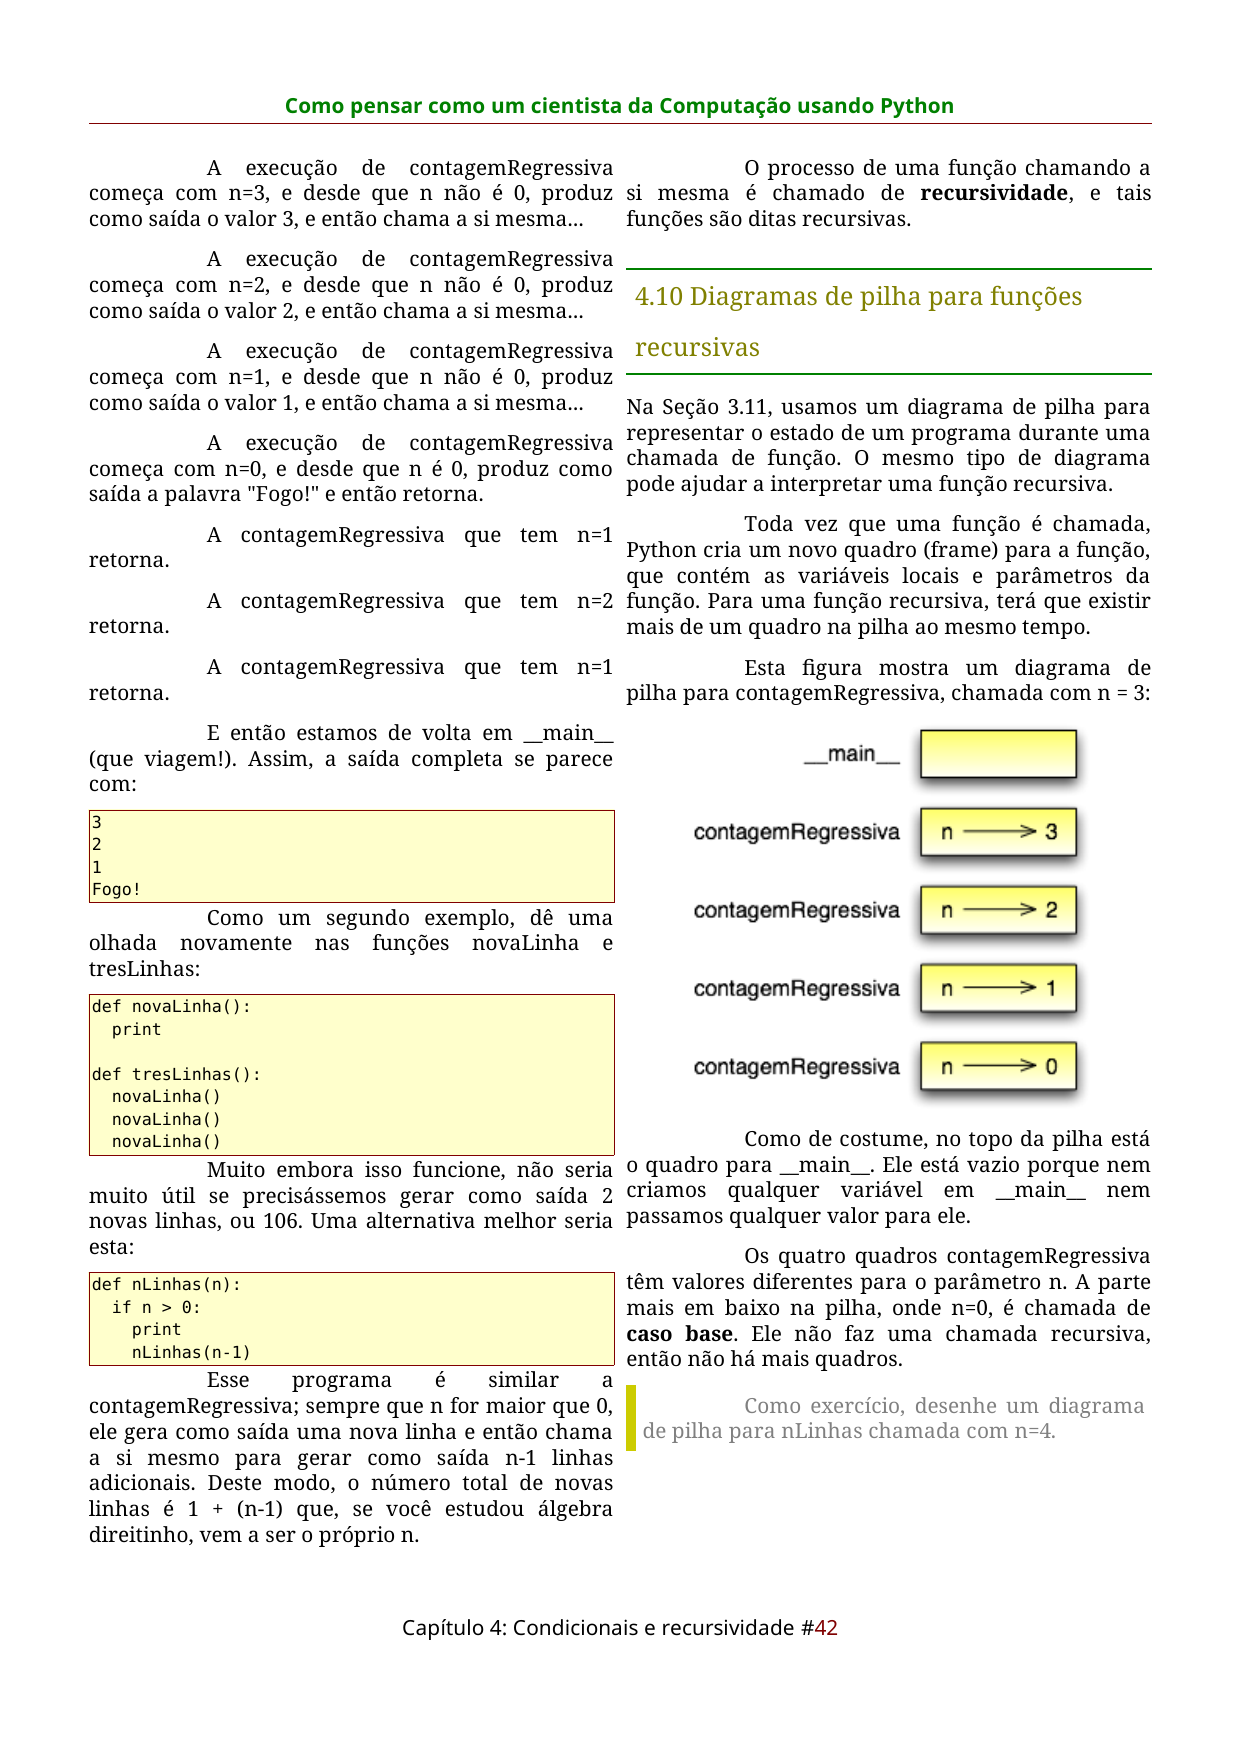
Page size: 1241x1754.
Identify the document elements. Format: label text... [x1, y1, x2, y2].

text 3 [90, 811, 614, 832]
text Fogo! [90, 877, 614, 902]
text A execução de contagemRegressiva começa com n=3, e desde que n não é 0, produz como saída o valor 3, e então chama a si mesma... [88, 152, 614, 232]
text Esta figura mostra um diagrama de pilha para contagemRegressiva, chamada com n = 3: [626, 652, 1152, 707]
text novaLinha() [90, 1107, 614, 1129]
text Muito embora isso funcione, não seria muito útil se precisássemos gerar como saída 2 novas linhas, ou 106. Uma alternativa melhor seria esta: [88, 1155, 614, 1261]
text A execução de contagemRegressiva começa com n=2, e desde que n não é 0, produz como saída o valor 2, e então chama a si mesma... [88, 244, 614, 324]
text A contagemRegressiva que tem n=2 retorna. [88, 586, 614, 640]
text print [90, 1317, 614, 1340]
text def novaLinha(): [90, 995, 614, 1017]
text Esse programa é similar a contagemRegressiva; sempre que n for maior que 0, ele gera como saída uma nova linha e então chama a si mesmo para gerar como saída n-1 linhas adicionais. Deste modo, o número total de novas linhas é 1 + (n-1) que, se você estudou álgebra direitinho, vem a ser o próprio n. [88, 1365, 614, 1548]
text Toda vez que uma função é chamada, Python cria um novo quadro (frame) para a função, que contém as variáveis locais e parâmetros da função. Para uma função recursiva, terá que existir mais de um quadro na pilha ao mesmo tempo. [626, 509, 1152, 641]
text novaLinha() [90, 1129, 614, 1155]
text Os quatro quadros contagemRegressiva têm valores diferentes para o parâmetro n. A parte mais em baixo na pilha, onde n=0, é chamada de caso base. Ele não faz uma chamada recursiva, então não há mais quadros. [626, 1241, 1152, 1373]
text A execução de contagemRegressiva começa com n=0, e desde que n é 0, produz como saída a palavra "Fogo!" e então retorna. [88, 428, 614, 508]
subtitle 4.10 Diagramas de pilha para funções recursivas [626, 270, 1152, 373]
text novaLinha() [90, 1084, 614, 1107]
text nLinhas(n-1) [90, 1340, 614, 1365]
text Como um segundo exemplo, dê uma olhada novamente nas funções novaLinha e tresLinhas: [88, 902, 614, 982]
text 1 [90, 854, 614, 877]
text print [90, 1017, 614, 1039]
text Como exercício, desenhe um diagrama de pilha para nLinhas chamada com n=4. [626, 1384, 1152, 1451]
text A execução de contagemRegressiva começa com n=1, e desde que n não é 0, produz como saída o valor 1, e então chama a si mesma... [88, 336, 614, 416]
picture [685, 719, 1093, 1112]
text Na Seção 3.11, usamos um diagrama de pilha para representar o estado de um programa durante uma chamada de função. O mesmo tipo de diagrama pode ajudar a interpretar uma função recursiva. [626, 392, 1152, 497]
text 2 [90, 832, 614, 854]
text if n > 0: [90, 1295, 614, 1317]
text A contagemRegressiva que tem n=1 retorna. [88, 519, 614, 574]
text def nLinhas(n): [90, 1273, 614, 1295]
text def tresLinhas(): [90, 1062, 614, 1084]
text E então estamos de volta em __main__ (que viagem!). Assim, a saída completa se parece com: [88, 718, 614, 798]
text O processo de uma função chamando a si mesma é chamado de recursividade, e tais funções são ditas recursivas. [626, 152, 1152, 232]
text Como de costume, no topo da pilha está o quadro para __main__. Ele está vazio porque nem criamos qualquer variável em __main__ nem passamos qualquer valor para ele. [626, 1124, 1152, 1229]
text A contagemRegressiva que tem n=1 retorna. [88, 652, 614, 706]
